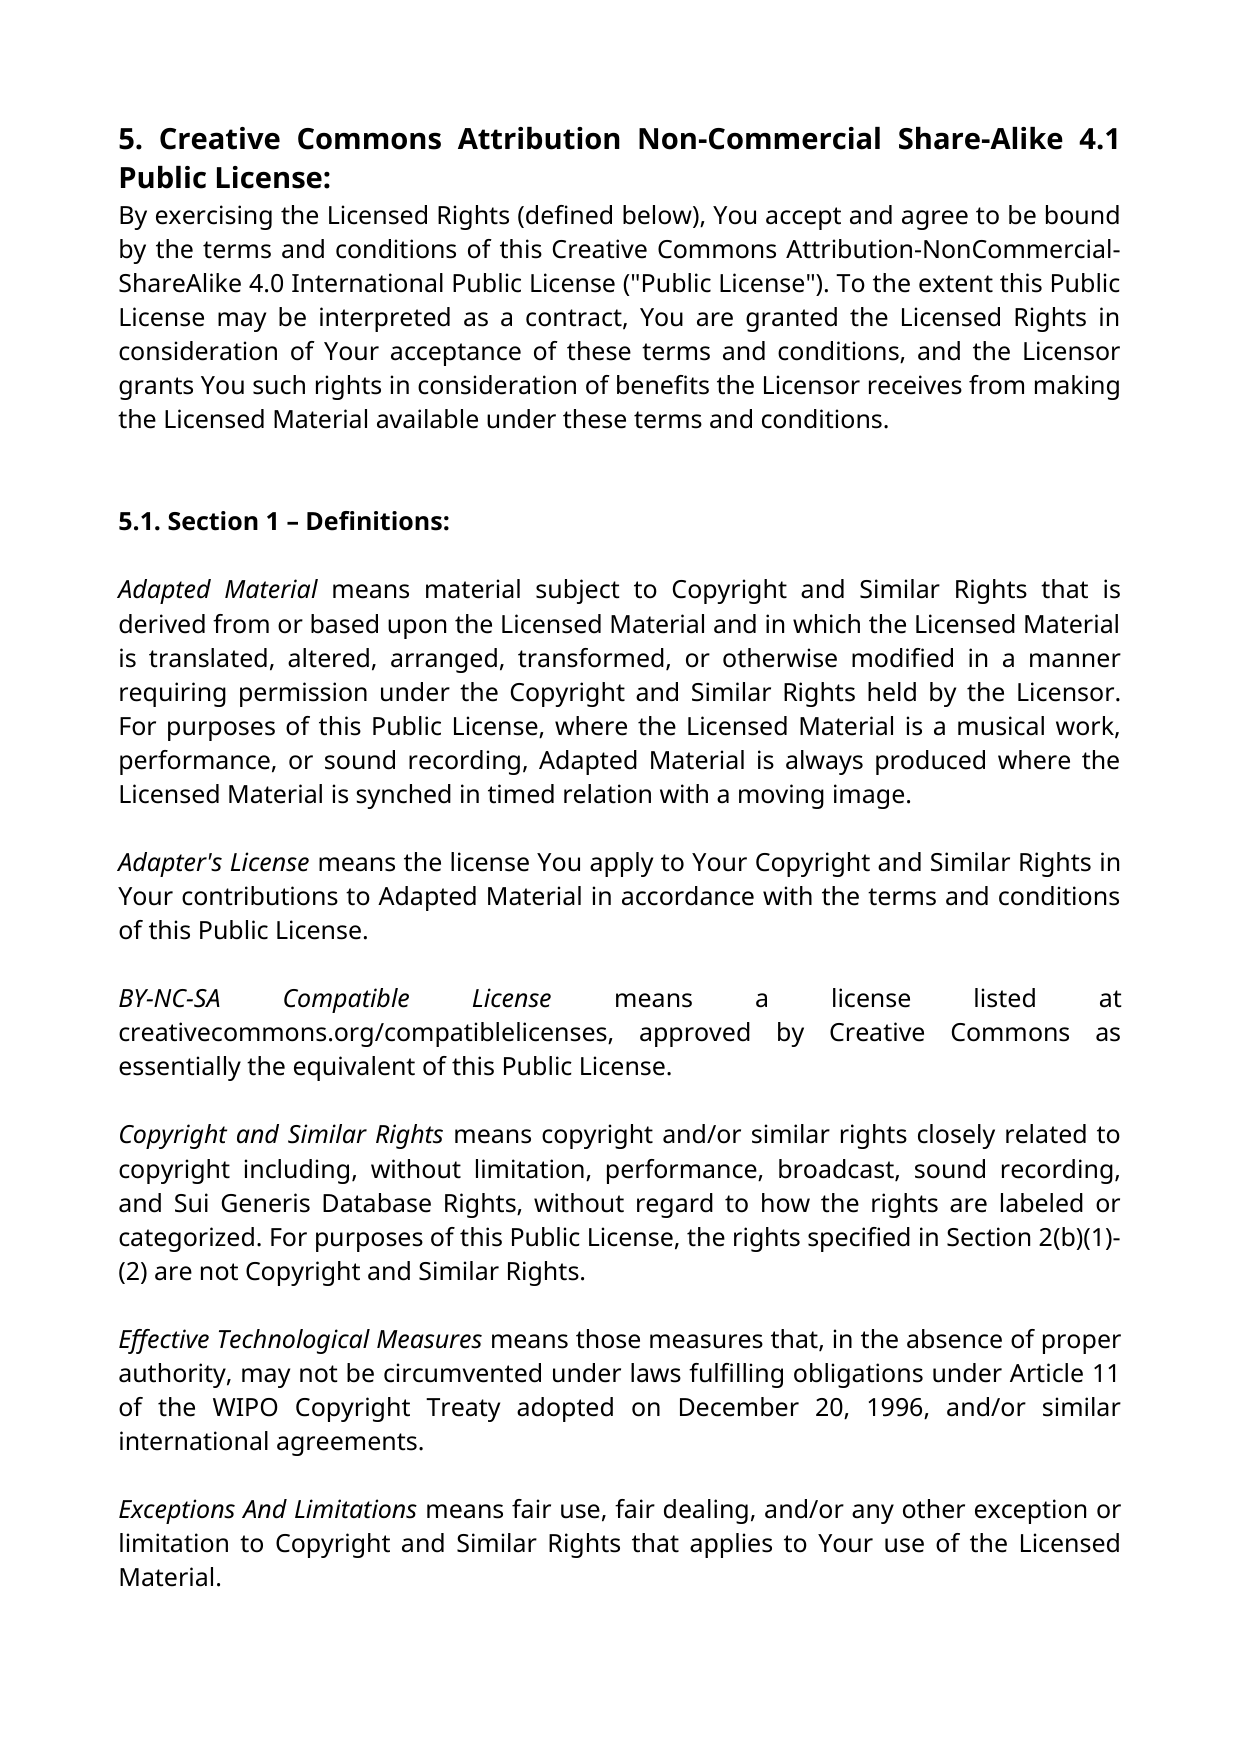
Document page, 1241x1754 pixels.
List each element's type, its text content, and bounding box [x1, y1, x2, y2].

text Adapted Material means material subject to Copyright and Similar Rights that is derived from or based upon the Licensed Material and in which the Licensed Material is translated, altered, arranged, transformed, or otherwise modified in a manner requiring permission under the Copyright and Similar Rights held by the Licensor. For purposes of this Public License, where the Licensed Material is a musical work, performance, or sound recording, Adapted Material is always produced where the Licensed Material is synched in timed relation with a moving image. [118, 572, 1122, 811]
text Exceptions And Limitations means fair use, fair dealing, and/or any other exception or limitation to Copyright and Similar Rights that applies to Your use of the Licensed Material. [118, 1492, 1122, 1594]
text 5.1. Section 1 – Definitions: [118, 504, 1122, 538]
text 5. Creative Commons Attribution Non-Commercial Share-Alike 4.1 Public License: [118, 118, 1122, 197]
text BY-NC-SA Compatible License means a license listed at creativecommons.org/compatiblelicenses, approved by Creative Commons as essentially the equivalent of this Public License. [118, 981, 1122, 1083]
text By exercising the Licensed Rights (defined below), You accept and agree to be bound by the terms and conditions of this Creative Commons Attribution-NonCommercial-ShareAlike 4.0 International Public License ("Public License"). To the extent this Public License may be interpreted as a contract, You are granted the Licensed Rights in consideration of Your acceptance of these terms and conditions, and the Licensor grants You such rights in consideration of benefits the Licensor receives from making the Licensed Material available under these terms and conditions. [118, 197, 1122, 436]
text Copyright and Similar Rights means copyright and/or similar rights closely related to copyright including, without limitation, performance, broadcast, sound recording, and Sui Generis Database Rights, without regard to how the rights are labeled or categorized. For purposes of this Public License, the rights specified in Section 2(b)(1)-(2) are not Copyright and Similar Rights. [118, 1117, 1122, 1287]
text Adapter's License means the license You apply to Your Copyright and Similar Rights in Your contributions to Adapted Material in accordance with the terms and conditions of this Public License. [118, 845, 1122, 947]
text Effective Technological Measures means those measures that, in the absence of proper authority, may not be circumvented under laws fulfilling obligations under Article 11 of the WIPO Copyright Treaty adopted on December 20, 1996, and/or similar international agreements. [118, 1322, 1122, 1458]
